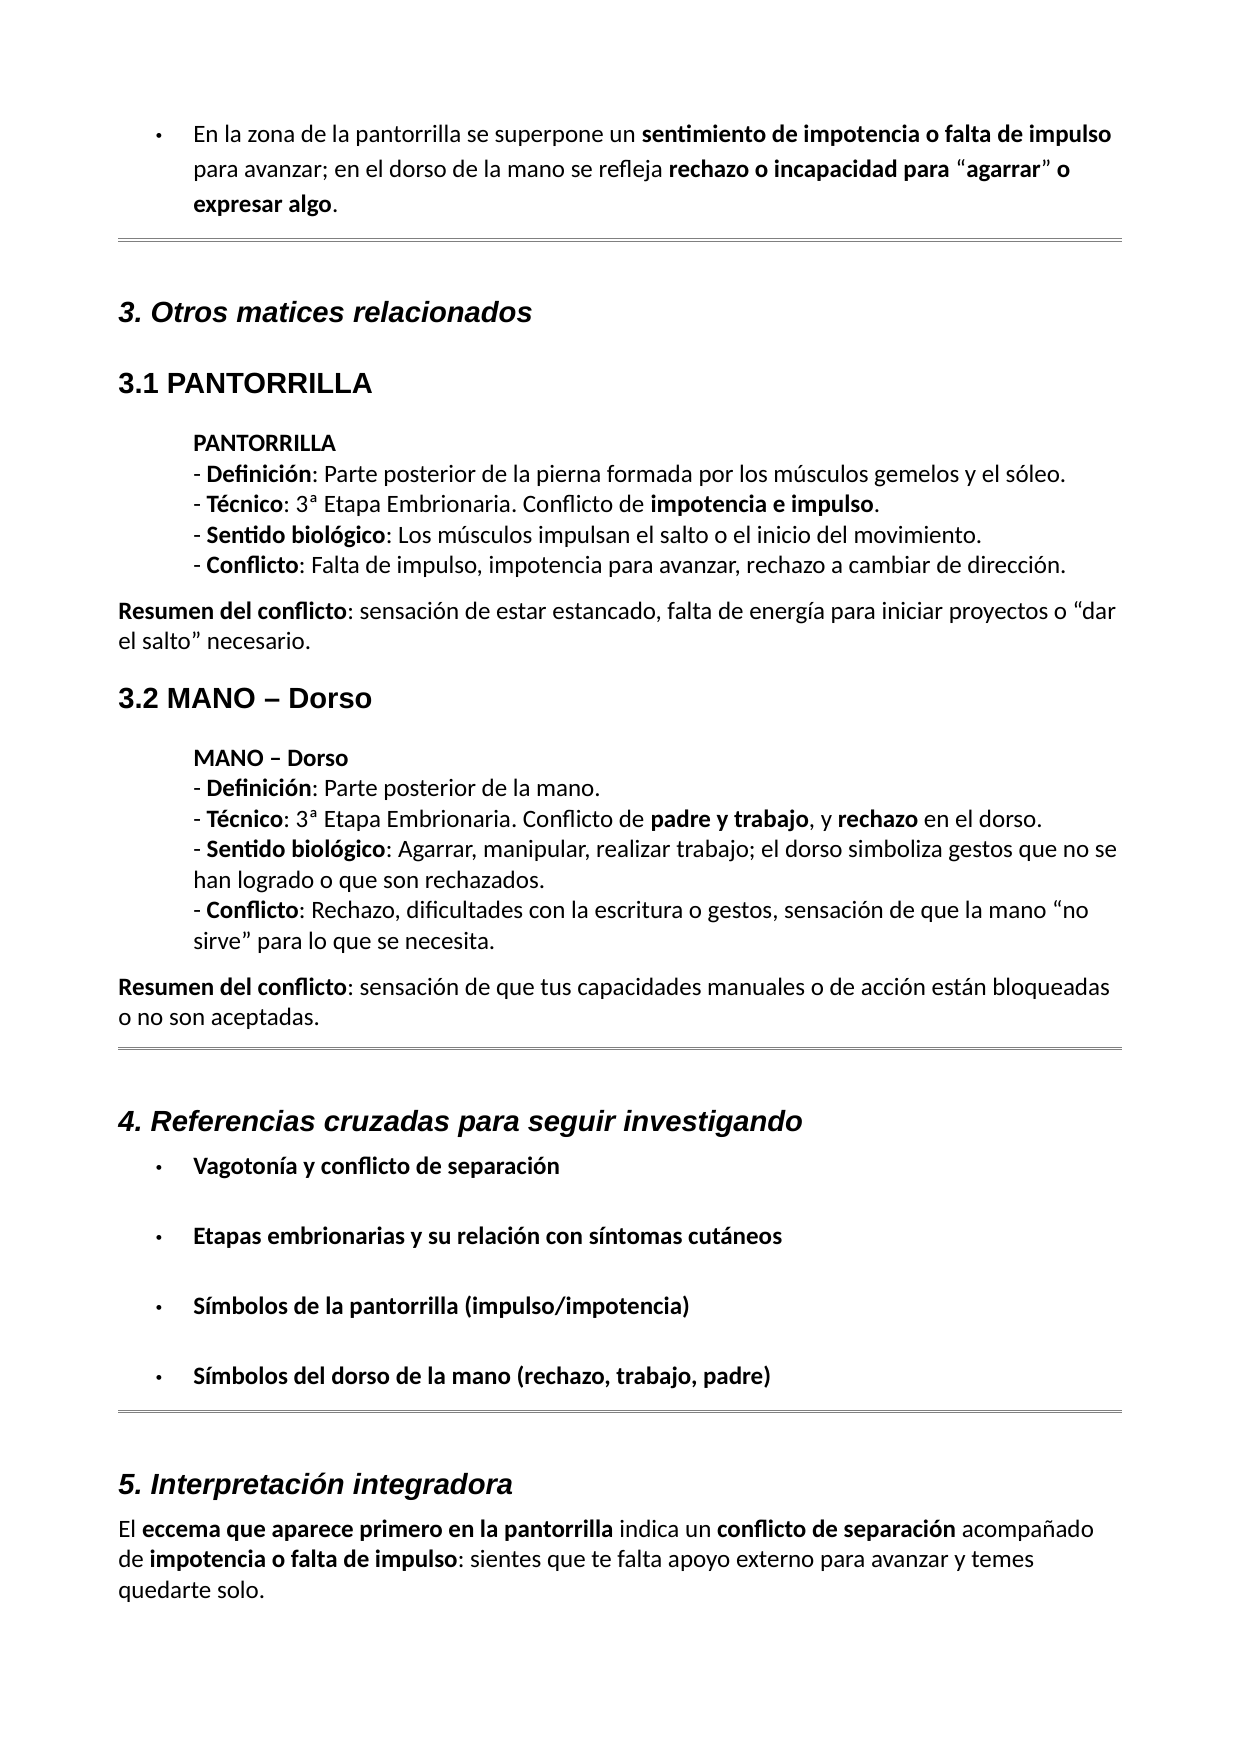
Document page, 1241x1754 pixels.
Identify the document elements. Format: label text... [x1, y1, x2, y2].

list Símbolos del dorso de la mano (rechazo, trabajo, padre) [156, 1360, 1122, 1390]
list Etapas embrionarias y su relación con síntomas cutáneos [156, 1220, 1122, 1285]
list En la zona de la pantorrilla se superpone un sentimiento de impotencia o falta de impulso para avanzar; en el dorso de la mano se refleja rechazo o incapacidad para “agarrar” o expresar algo. [156, 118, 1122, 219]
list Vagotonía y conflicto de separación [156, 1150, 1122, 1215]
text PANTORRILLA - Definición: Parte posterior de la pierna formada por los músculos gemelos y el sóleo. - Técnico: 3ª Etapa Embrionaria. Conflicto de impotencia e impulso. - Sentido biológico: Los músculos impulsan el salto o el inicio del movimiento. - Conflicto: Falta de impulso, impotencia para avanzar, rechazo a cambiar de dirección. [193, 427, 1122, 580]
text El eccema que aparece primero en la pantorrilla indica un conflicto de separación acompañado de impotencia o falta de impulso: sientes que te falta apoyo externo para avanzar y temes quedarte solo. [118, 1513, 1122, 1604]
subtitle 4. Referencias cruzadas para seguir investigando [118, 1104, 1122, 1137]
subtitle 3.2 MANO – Dorso [118, 681, 1122, 714]
subtitle 3.1 PANTORRILLA [118, 366, 1122, 400]
subtitle 3. Otros matices relacionados [118, 295, 1122, 329]
text Resumen del conflicto: sensación de que tus capacidades manuales o de acción están bloqueadas o no son aceptadas. [118, 971, 1122, 1032]
list Símbolos de la pantorrilla (impulso/impotencia) [156, 1290, 1122, 1355]
text Resumen del conflicto: sensación de estar estancado, falta de energía para iniciar proyectos o “dar el salto” necesario. [118, 595, 1122, 656]
text MANO – Dorso - Definición: Parte posterior de la mano. - Técnico: 3ª Etapa Embrionaria. Conflicto de padre y trabajo, y rechazo en el dorso. - Sentido biológico: Agarrar, manipular, realizar trabajo; el dorso simboliza gestos que no se han logrado o que son rechazados. - Conflicto: Rechazo, dificultades con la escritura o gestos, sensación de que la mano “no sirve” para lo que se necesita. [193, 742, 1122, 956]
subtitle 5. Interpretación integradora [118, 1467, 1122, 1500]
